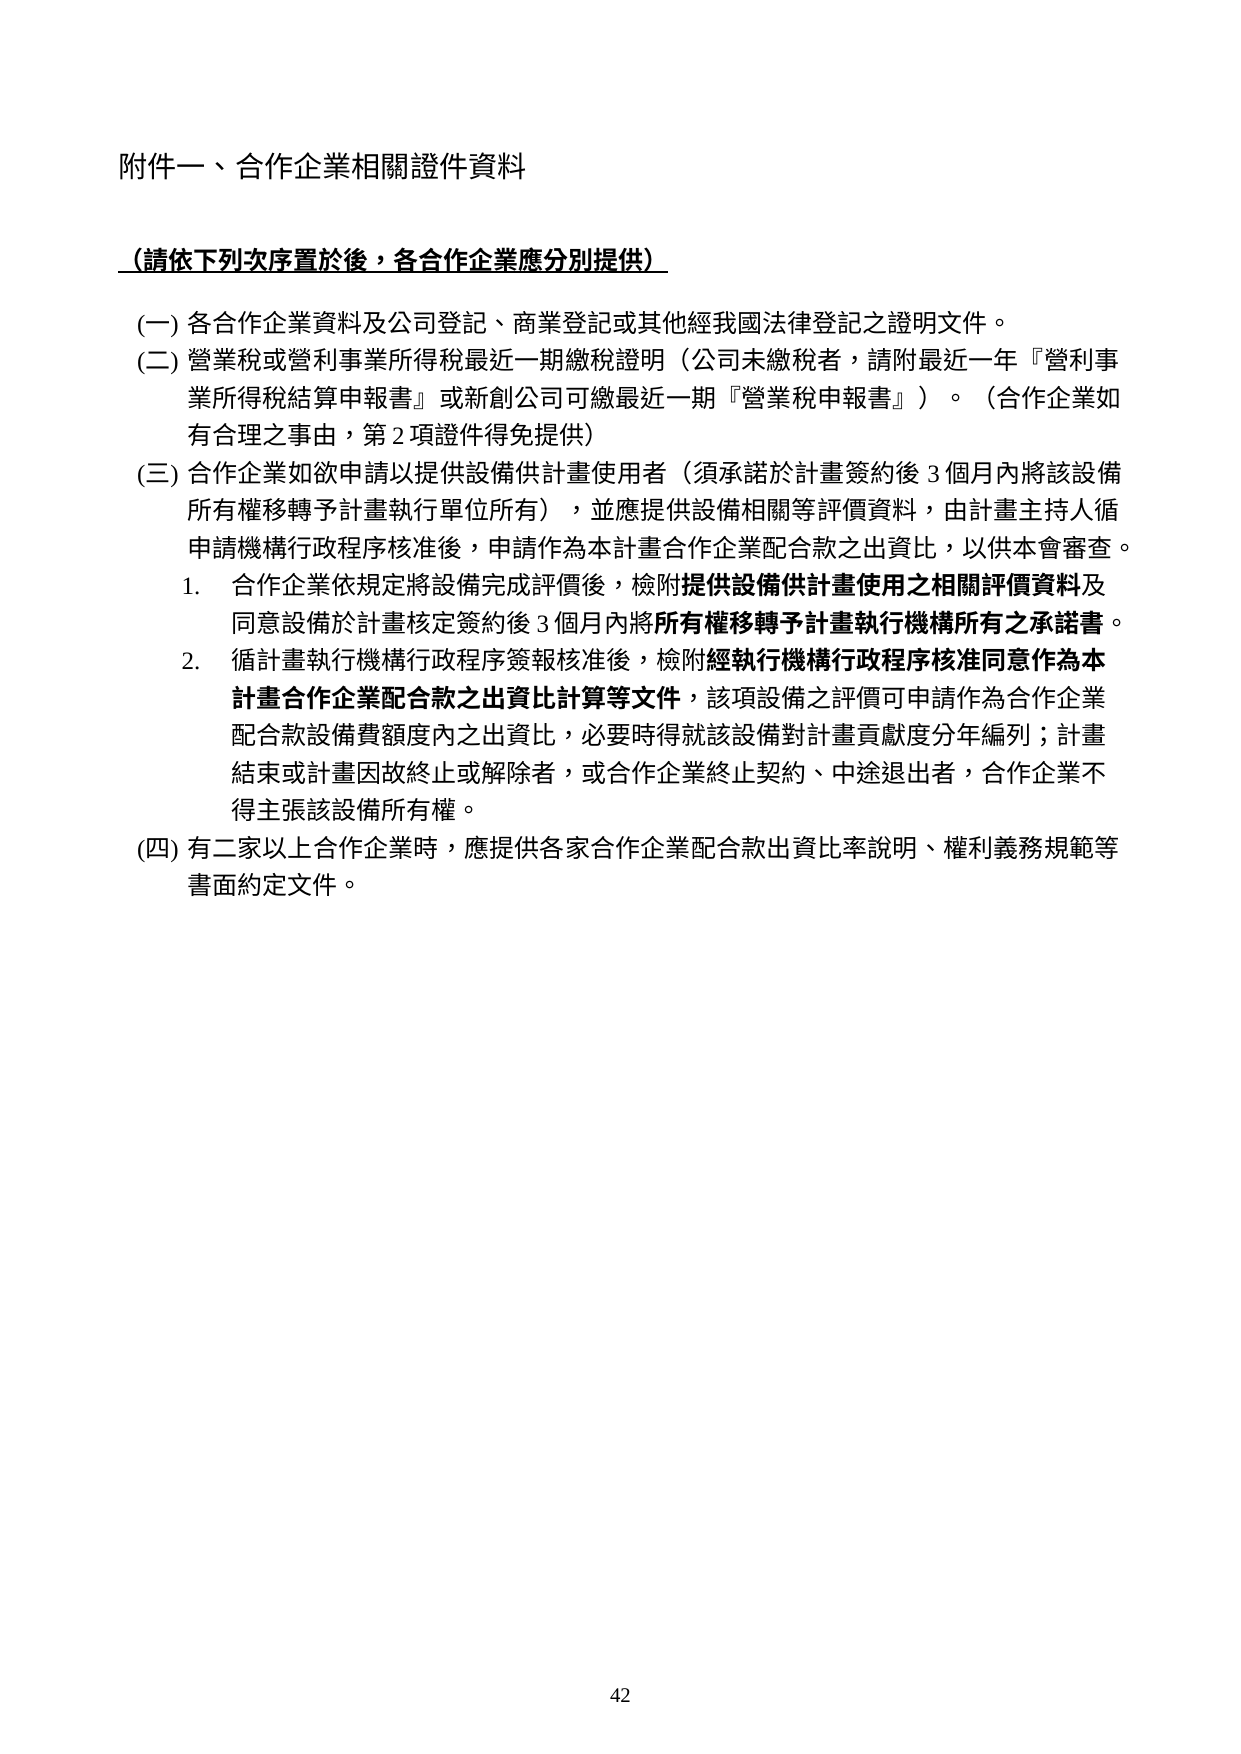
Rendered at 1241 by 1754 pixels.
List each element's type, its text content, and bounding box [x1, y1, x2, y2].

list 有二家以上合作企業時，應提供各家合作企業配合款出資比率說明、權利義務規範等書面約定文件。 [137, 827, 1122, 902]
text （請依下列次序置於後，各合作企業應分別提供） [118, 239, 1122, 277]
list 循計畫執行機構行政程序簽報核准後，檢附經執行機構行政程序核准同意作為本計畫合作企業配合款之出資比計算等文件，該項設備之評價可申請作為合作企業配合款設備費額度內之出資比，必要時得就該設備對計畫貢獻度分年編列；計畫結束或計畫因故終止或解除者，或合作企業終止契約、中途退出者，合作企業不得主張該設備所有權。 [181, 639, 1122, 827]
subtitle 附件一、合作企業相關證件資料 [118, 127, 1122, 202]
list 合作企業依規定將設備完成評價後，檢附提供設備供計畫使用之相關評價資料及同意設備於計畫核定簽約後3個月內將所有權移轉予計畫執行機構所有之承諾書。 [181, 564, 1122, 639]
list 營業稅或營利事業所得稅最近一期繳稅證明（公司未繳稅者，請附最近一年『營利事業所得稅結算申報書』或新創公司可繳最近一期『營業稅申報書』）。（合作企業如有合理之事由，第2項證件得免提供） [137, 339, 1122, 452]
list 合作企業如欲申請以提供設備供計畫使用者（須承諾於計畫簽約後3個月內將該設備所有權移轉予計畫執行單位所有），並應提供設備相關等評價資料，由計畫主持人循申請機構行政程序核准後，申請作為本計畫合作企業配合款之出資比，以供本會審查。 [137, 452, 1122, 564]
list 各合作企業資料及公司登記、商業登記或其他經我國法律登記之證明文件。 [137, 302, 1122, 339]
